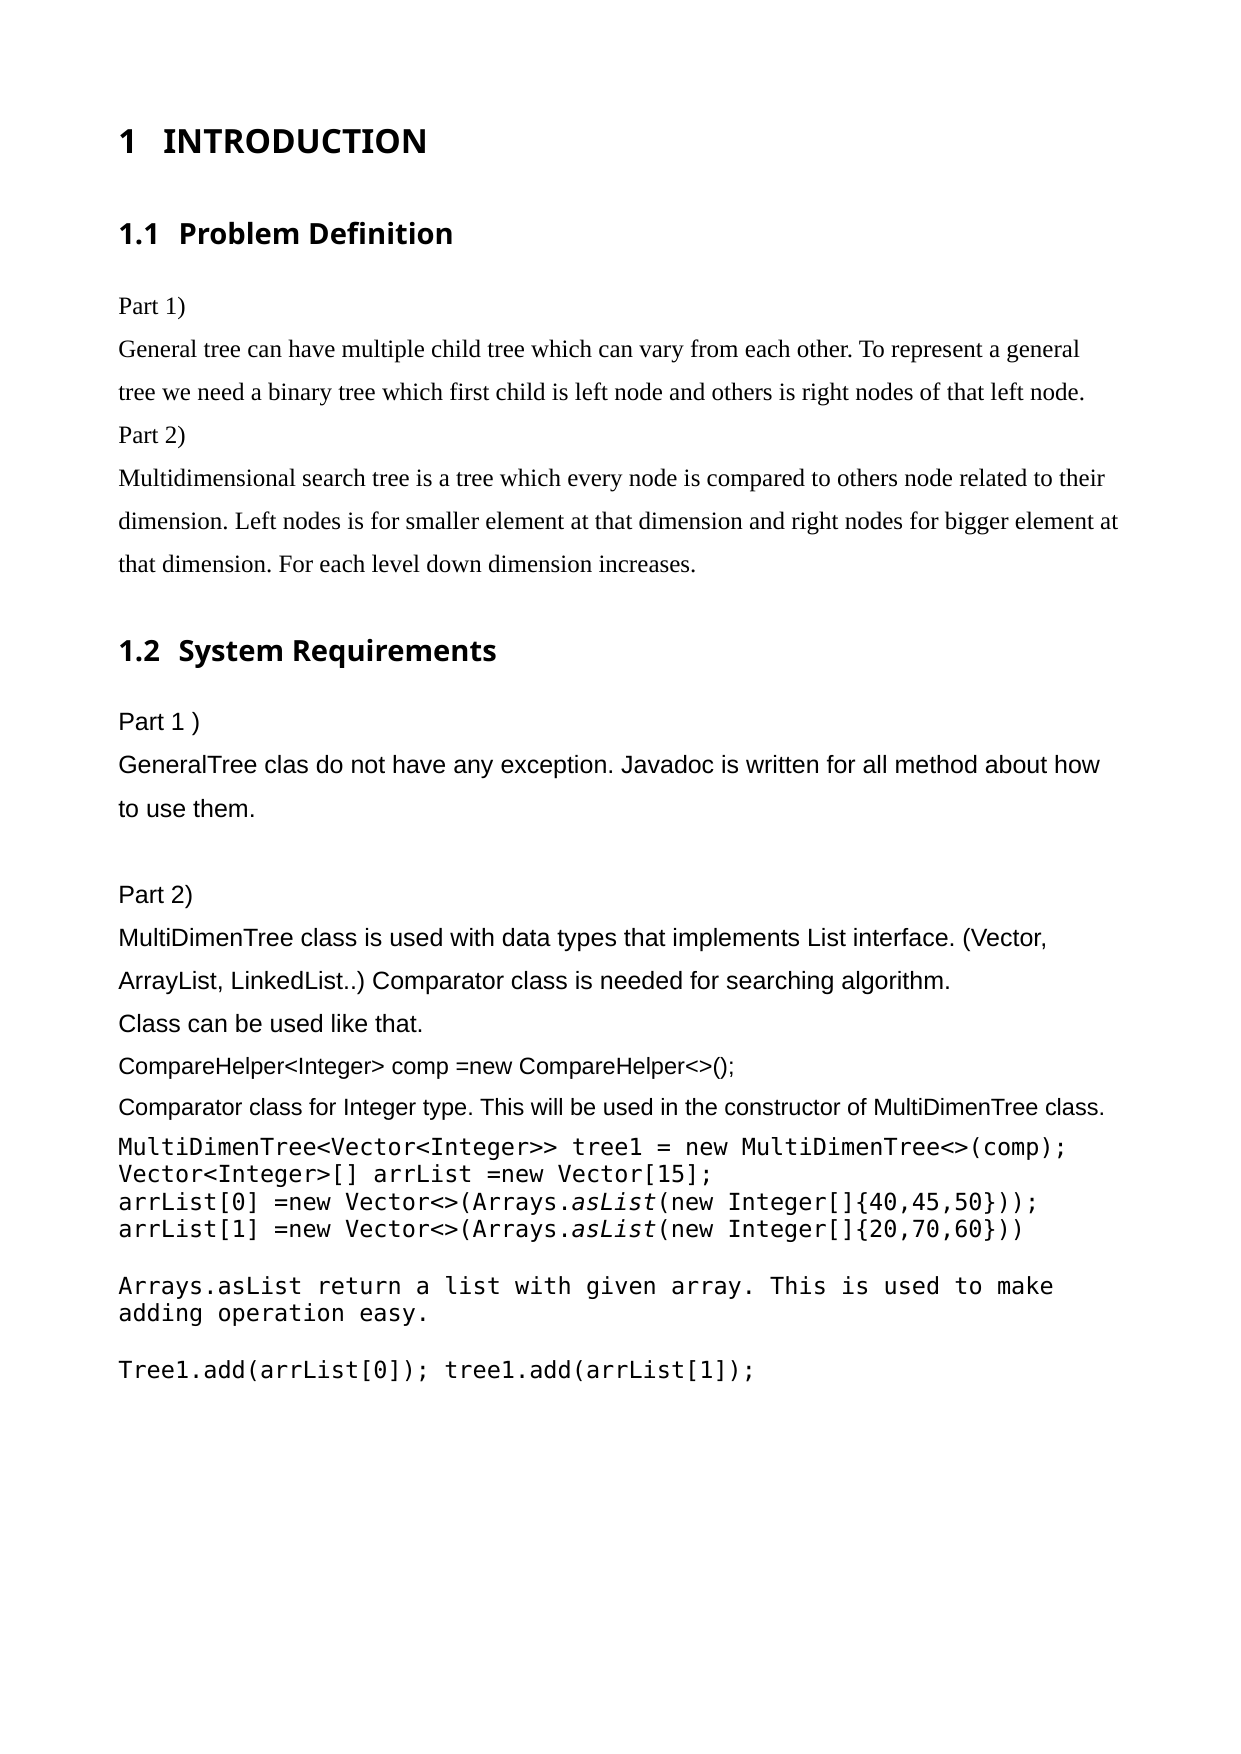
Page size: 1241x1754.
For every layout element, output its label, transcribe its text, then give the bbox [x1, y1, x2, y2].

text MultiDimenTree<Vector<Integer>> tree1 = new MultiDimenTree<>(comp); [118, 1133, 1122, 1161]
text Comparator class for Integer type. This will be used in the constructor of MultiDimenTree class. [118, 1093, 1122, 1120]
text Multidimensional search tree is a tree which every node is compared to others node related to their dimension. Left nodes is for smaller element at that dimension and right nodes for bigger element at that dimension. For each level down dimension increases. [118, 463, 1122, 578]
text MultiDimenTree class is used with data types that implements List interface. (Vector, ArrayList, LinkedList..) Comparator class is needed for searching algorithm. [118, 923, 1122, 995]
text Part 2) [118, 880, 1122, 908]
text arrList[1] =new Vector<>(Arrays.asList(new Integer[]{20,70,60})) [118, 1216, 1122, 1243]
subtitle INTRODUCTION [118, 118, 1122, 163]
text Arrays.asList return a list with given array. This is used to make adding operation easy. [118, 1273, 1122, 1327]
text Tree1.add(arrList[0]); tree1.add(arrList[1]); [118, 1357, 1122, 1384]
subtitle Problem Definition [118, 213, 1122, 253]
text GeneralTree clas do not have any exception. Javadoc is written for all method about how to use them. [118, 750, 1122, 822]
text Vector<Integer>[] arrList =new Vector[15]; [118, 1161, 1122, 1188]
text Part 1 ) [118, 707, 1122, 736]
text Part 1) [118, 291, 1122, 319]
text arrList[0] =new Vector<>(Arrays.asList(new Integer[]{40,45,50})); [118, 1188, 1122, 1216]
text General tree can have multiple child tree which can vary from each other. To represent a general tree we need a binary tree which first child is left node and others is right nodes of that left node. [118, 334, 1122, 406]
text CompareHelper<Integer> comp =new CompareHelper<>(); [118, 1052, 1122, 1079]
text Class can be used like that. [118, 1009, 1122, 1038]
subtitle System Requirements [118, 630, 1122, 670]
text Part 2) [118, 420, 1122, 449]
